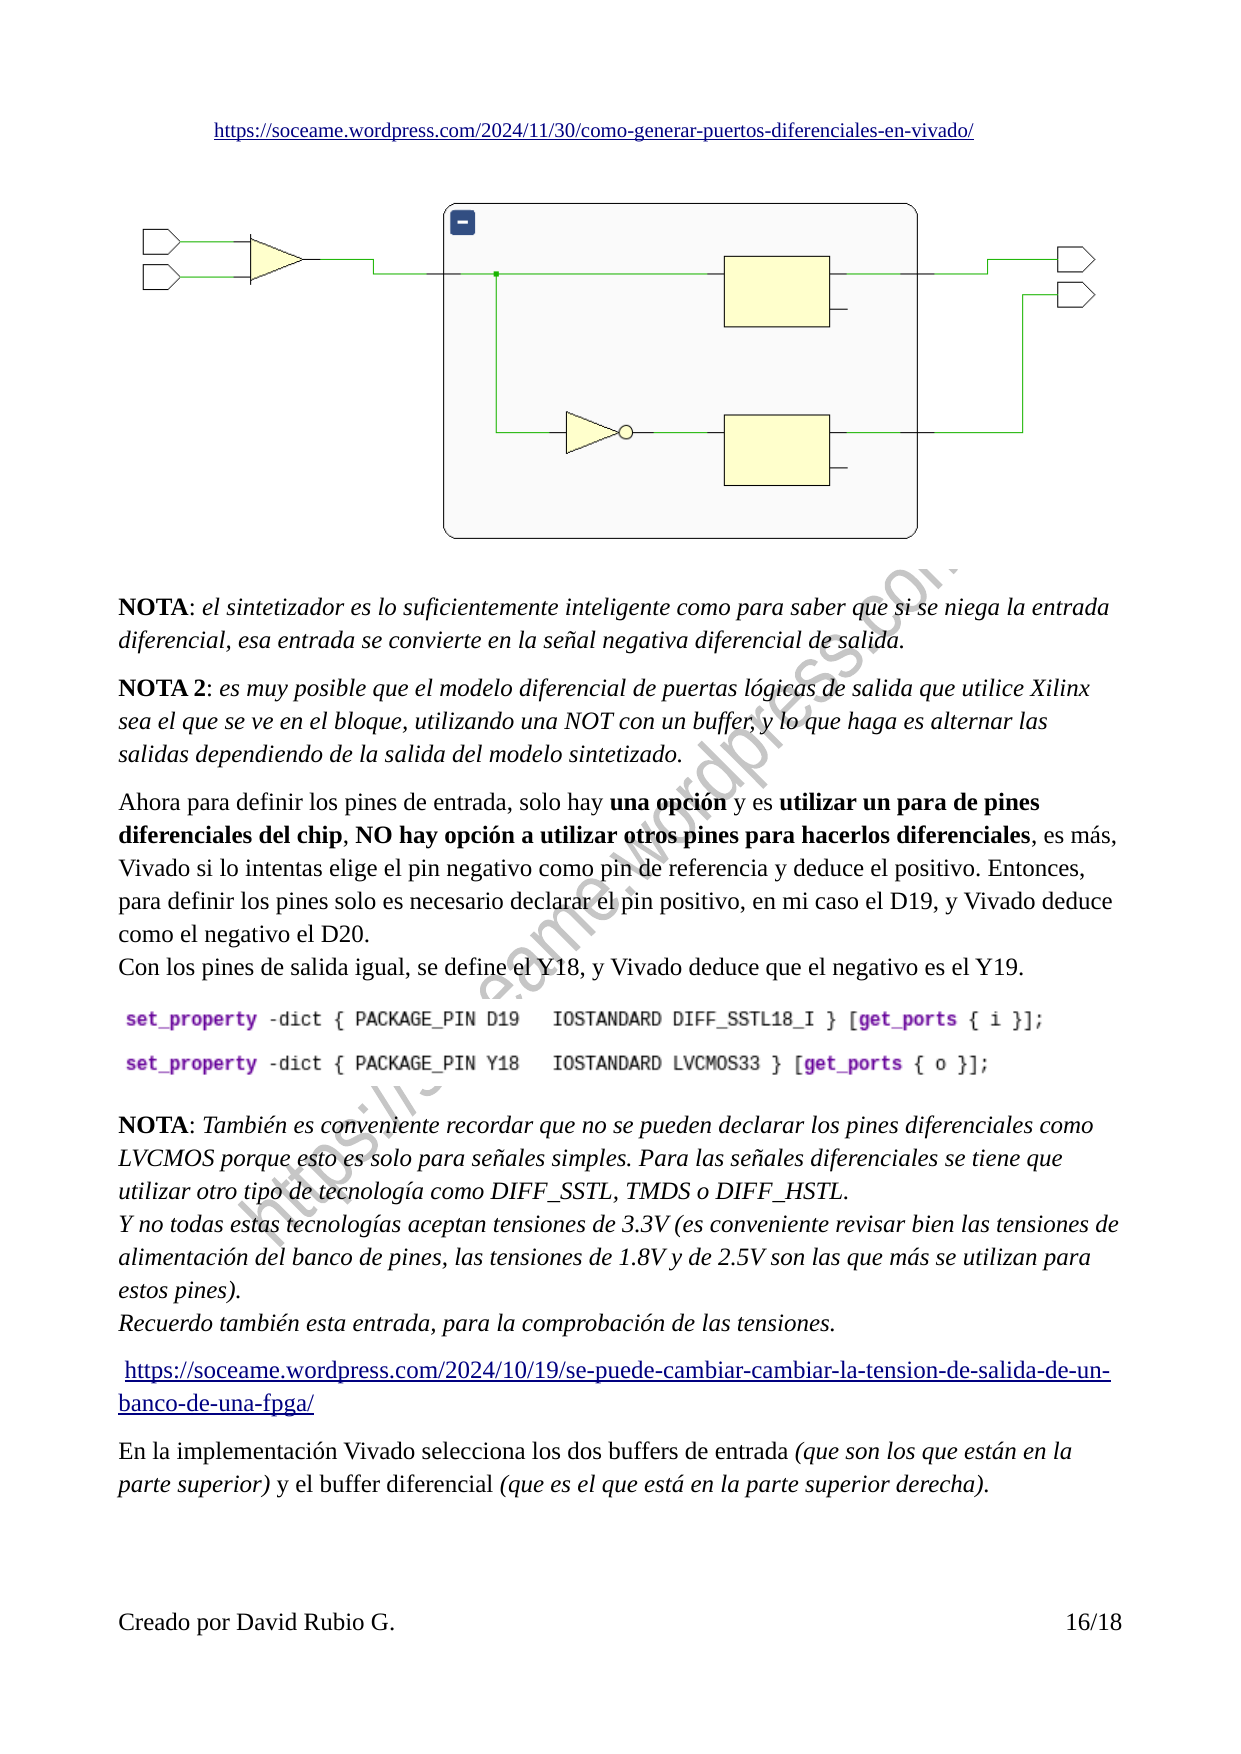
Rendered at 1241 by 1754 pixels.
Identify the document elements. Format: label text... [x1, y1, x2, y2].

text En la implementación Vivado selecciona los dos buffers de entrada (que son los que están en la parte superior) y el buffer diferencial (que es el que está en la parte superior derecha). [118, 1436, 1122, 1498]
picture [118, 177, 1114, 569]
text NOTA: También es conveniente recordar que no se pueden declarar los pines diferenciales como LVCMOS porque esto es solo para señales simples. Para las señales diferenciales se tiene que utilizar otro tipo de tecnología como DIFF_SSTL, TMDS o DIFF_HSTL. Y no todas estas tecnologías aceptan tensiones de 3.3V (es conveniente revisar bien las tensiones de alimentación del banco de pines, las tensiones de 1.8V y de 2.5V son las que más se utilizan para estos pines). Recuerdo también esta entrada, para la comprobación de las tensiones. [118, 1110, 1122, 1337]
text NOTA 2: es muy posible que el modelo diferencial de puertas lógicas de salida que utilice Xilinx sea el que se ve en el bloque, utilizando una NOT con un buffer, y lo que haga es alternar las salidas dependiendo de la salida del modelo sintetizado. [118, 673, 1122, 768]
text NOTA: el sintetizador es lo suficientemente inteligente como para saber que si se niega la entrada diferencial, esa entrada se convierte en la señal negativa diferencial de salida. [118, 592, 1122, 654]
text Ahora para definir los pines de entrada, solo hay una opción y es utilizar un para de pines diferenciales del chip, NO hay opción a utilizar otros pines para hacerlos diferenciales, es más, Vivado si lo intentas elige el pin negativo como pin de referencia y deduce el positivo. Entonces, para definir los pines solo es necesario declarar el pin positivo, en mi caso el D19, y Vivado deduce como el negativo el D20. Con los pines de salida igual, se define el Y18, y Vivado deduce que el negativo es el Y19. [118, 787, 1122, 981]
picture [118, 999, 1073, 1086]
text https://soceame.wordpress.com/2024/10/19/se-puede-cambiar-cambiar-la-tension-de-salida-de-un-banco-de-una-fpga/ [118, 1355, 1122, 1417]
